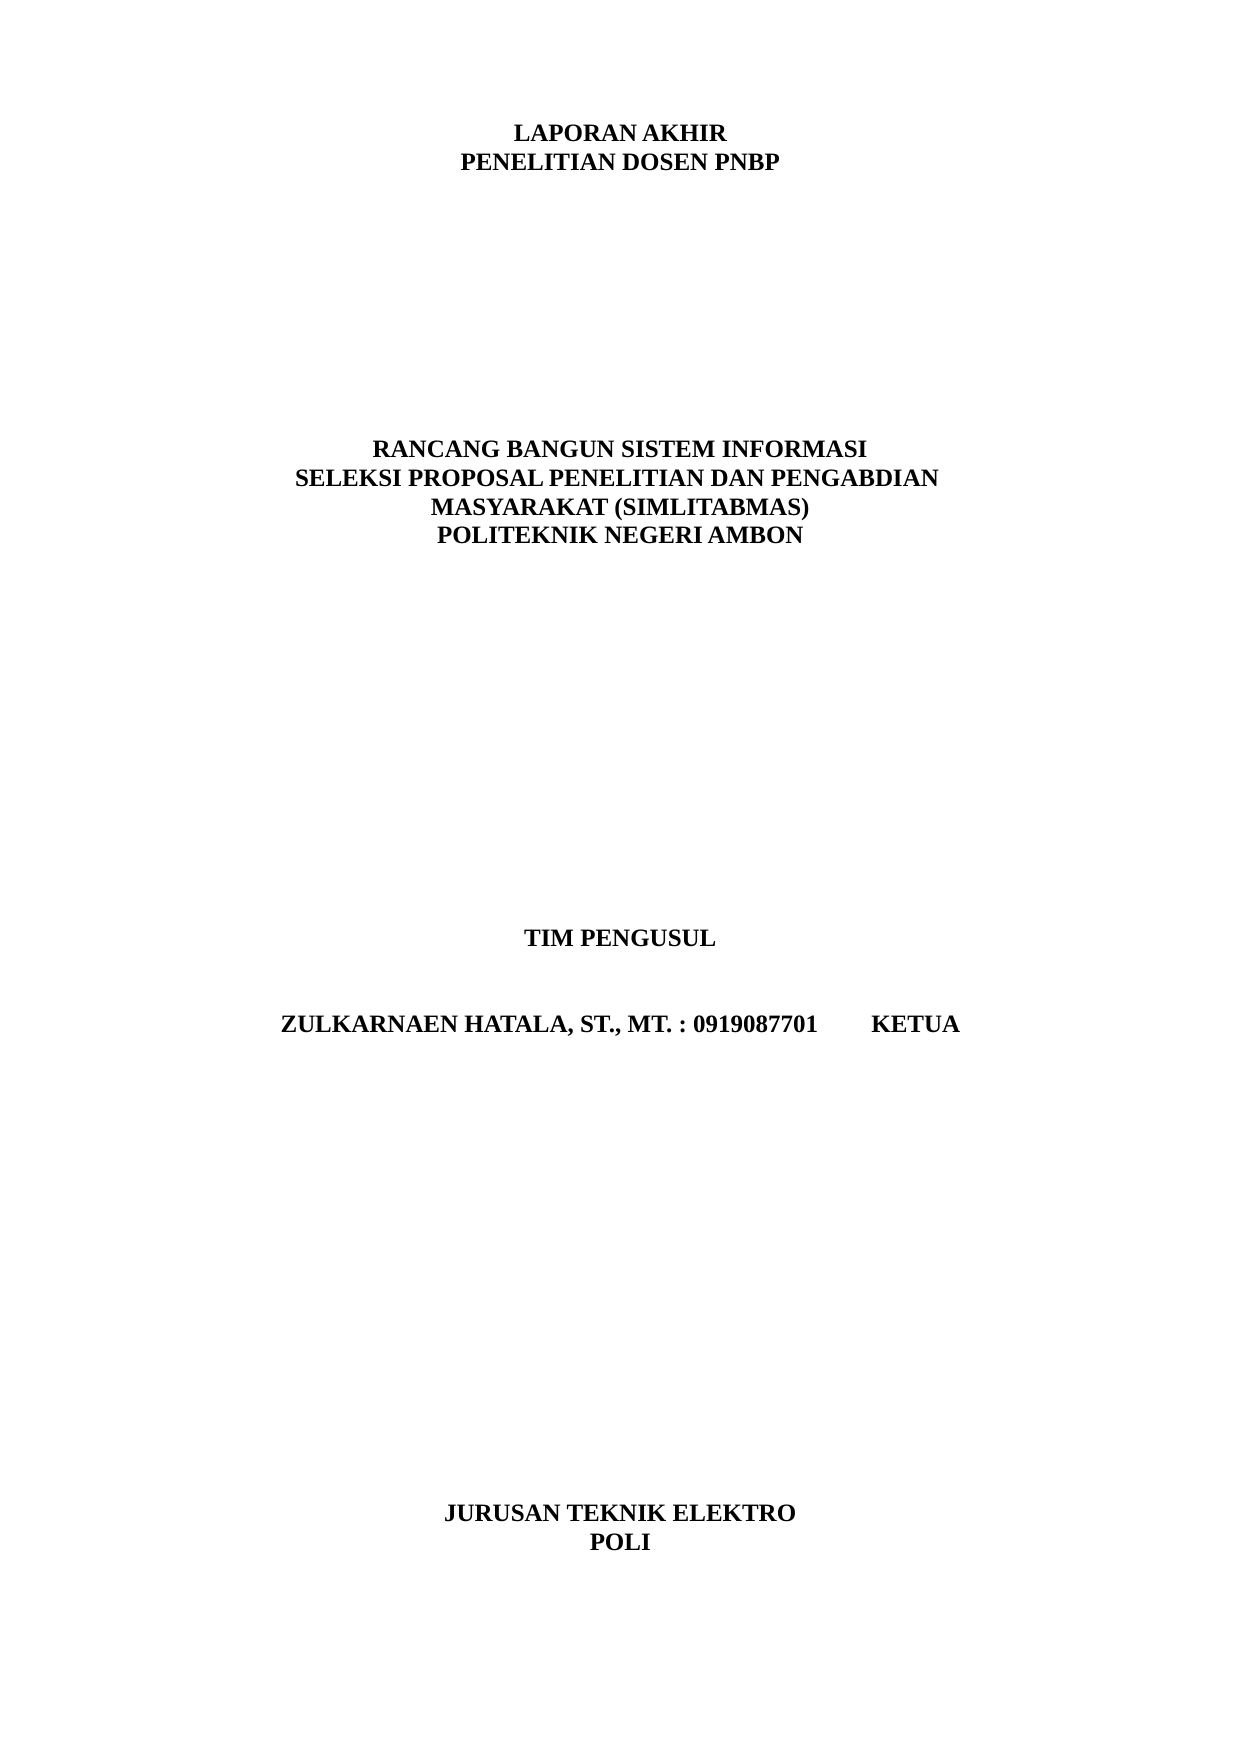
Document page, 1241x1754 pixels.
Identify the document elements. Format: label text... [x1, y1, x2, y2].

text PENELITIAN DOSEN PNBP [118, 147, 1122, 176]
text LAPORAN AKHIR [118, 118, 1122, 147]
text MASYARAKAT (SIMLITABMAS) [118, 492, 1122, 521]
text SELEKSI PROPOSAL PENELITIAN DAN PENGABDIAN [118, 463, 1122, 492]
text TIM PENGUSUL [118, 923, 1122, 952]
text RANCANG BANGUN SISTEM INFORMASI [118, 434, 1122, 463]
text JURUSAN TEKNIK ELEKTRO [118, 1498, 1122, 1527]
text ZULKARNAEN HATALA, ST., MT. : 0919087701 KETUA [118, 1009, 1122, 1038]
text POLITEKNIK NEGERI AMBON [118, 521, 1122, 549]
text POLI [118, 1527, 1122, 1556]
